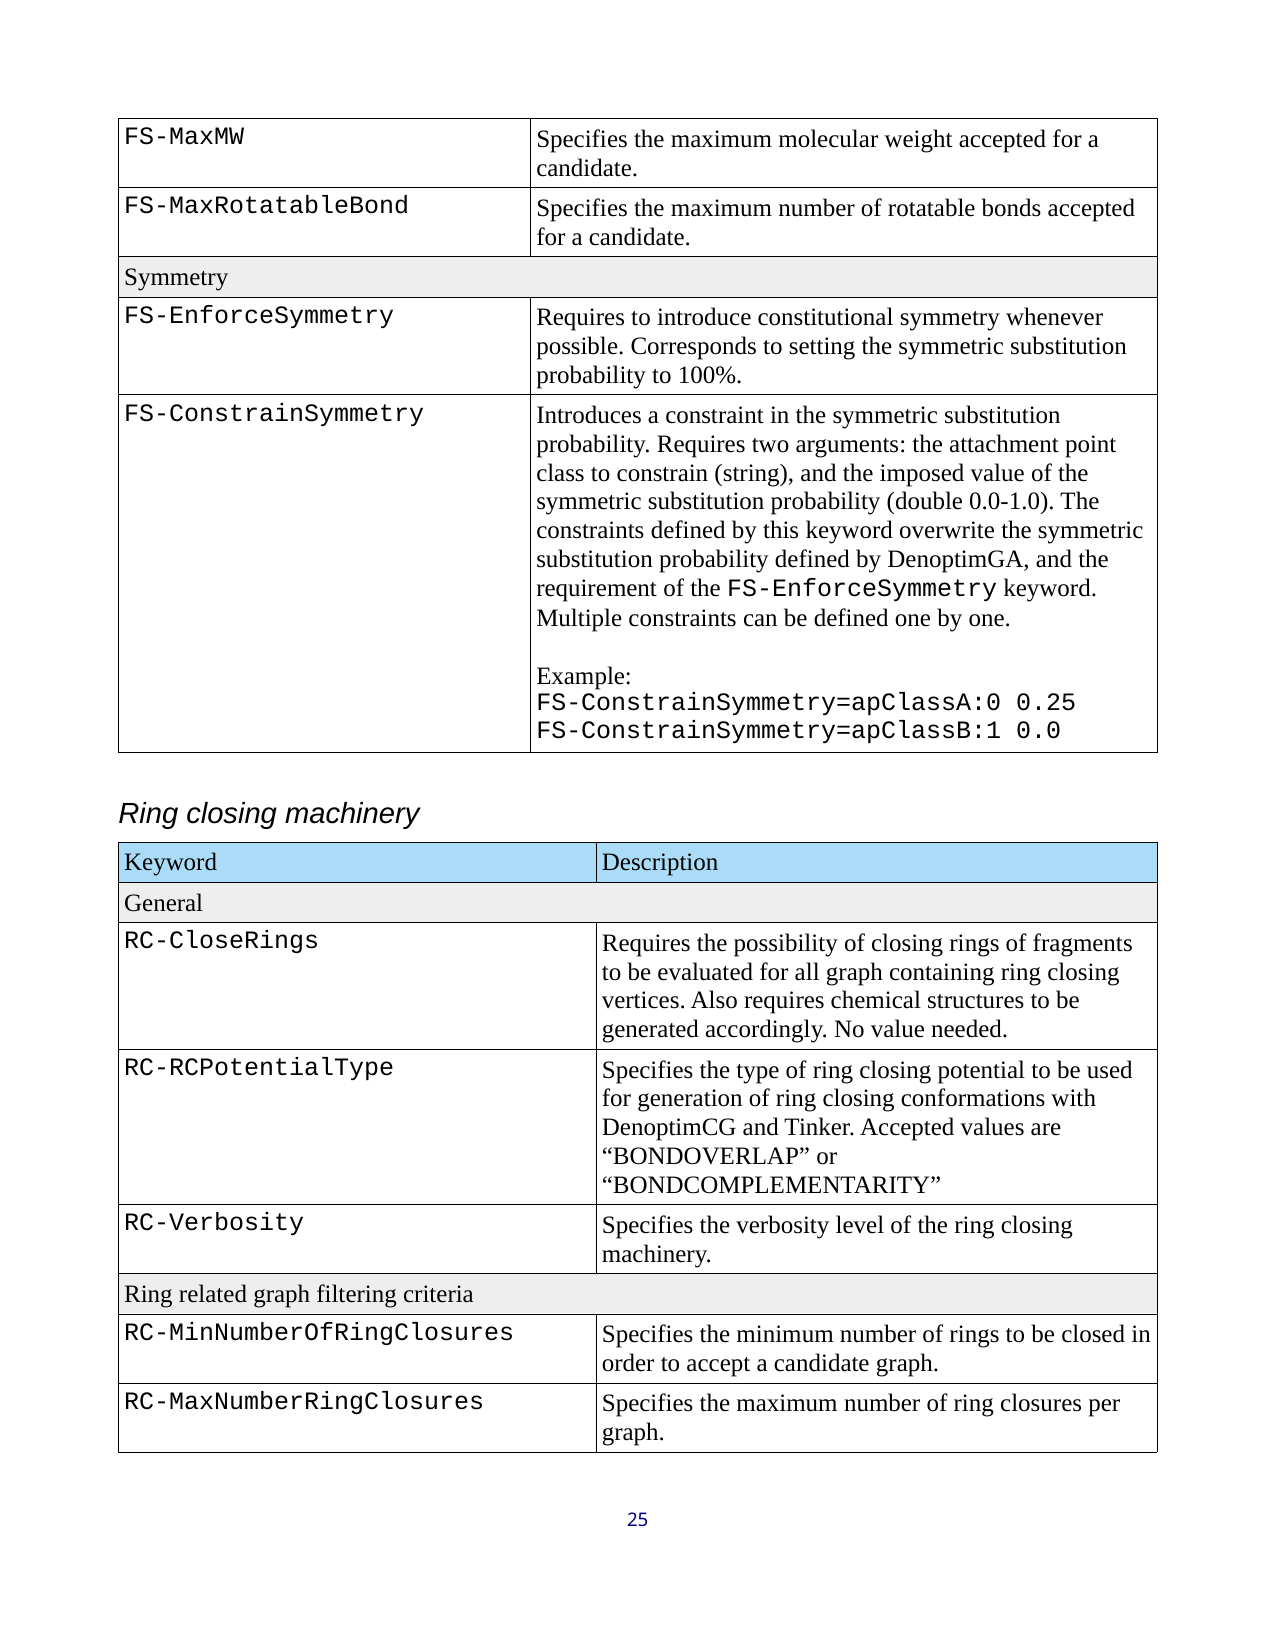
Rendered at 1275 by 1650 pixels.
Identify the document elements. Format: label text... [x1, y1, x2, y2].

table_cell RC-Verbosity [119, 1205, 596, 1273]
table_cell General [119, 883, 1157, 922]
table_cell Ring related graph filtering criteria [119, 1274, 1157, 1313]
table_cell Specifies the minimum number of rings to be closed in order to accept a candidate graph. [597, 1315, 1157, 1383]
table_cell FS-EnforceSymmetry [119, 298, 530, 394]
table_cell RC-CloseRings [119, 923, 596, 1049]
table_cell FS-ConstrainSymmetry [119, 395, 530, 752]
table_cell FS-MaxRotatableBond [119, 188, 530, 256]
table_cell RC-MaxNumberRingClosures [119, 1384, 596, 1452]
table_cell Specifies the maximum molecular weight accepted for a candidate. [531, 119, 1157, 187]
table_cell RC-RCPotentialType [119, 1050, 596, 1204]
table_header Keyword [119, 843, 596, 882]
subtitle Ring closing machinery [118, 796, 1157, 829]
table_cell Specifies the verbosity level of the ring closing machinery. [597, 1205, 1157, 1273]
table_cell Specifies the maximum number of rotatable bonds accepted for a candidate. [531, 188, 1157, 256]
table_cell FS-MaxMW [119, 119, 530, 187]
table_cell Specifies the type of ring closing potential to be used for generation of ring closing conformations with DenoptimCG and Tinker. Accepted values are “BONDOVERLAP” or “BONDCOMPLEMENTARITY” [597, 1050, 1157, 1204]
table_cell Requires to introduce constitutional symmetry whenever possible. Corresponds to setting the symmetric substitution probability to 100%. [531, 298, 1157, 394]
table_cell Specifies the maximum number of ring closures per graph. [597, 1384, 1157, 1452]
table_cell Symmetry [119, 257, 1157, 297]
table_cell Introduces a constraint in the symmetric substitution probability. Requires two arguments: the attachment point class to constrain (string), and the imposed value of the symmetric substitution probability (double 0.0-1.0). The constraints defined by this keyword overwrite the symmetric substitution probability defined by DenoptimGA, and the requirement of the FS-EnforceSymmetry keyword. Multiple constraints can be defined one by one. Example: FS-ConstrainSymmetry=apClassA:0 0.25 FS-ConstrainSymmetry=apClassB:1 0.0 [531, 395, 1157, 752]
table_header Description [597, 843, 1157, 882]
table_cell RC-MinNumberOfRingClosures [119, 1315, 596, 1383]
table_cell Requires the possibility of closing rings of fragments to be evaluated for all graph containing ring closing vertices. Also requires chemical structures to be generated accordingly. No value needed. [597, 923, 1157, 1049]
